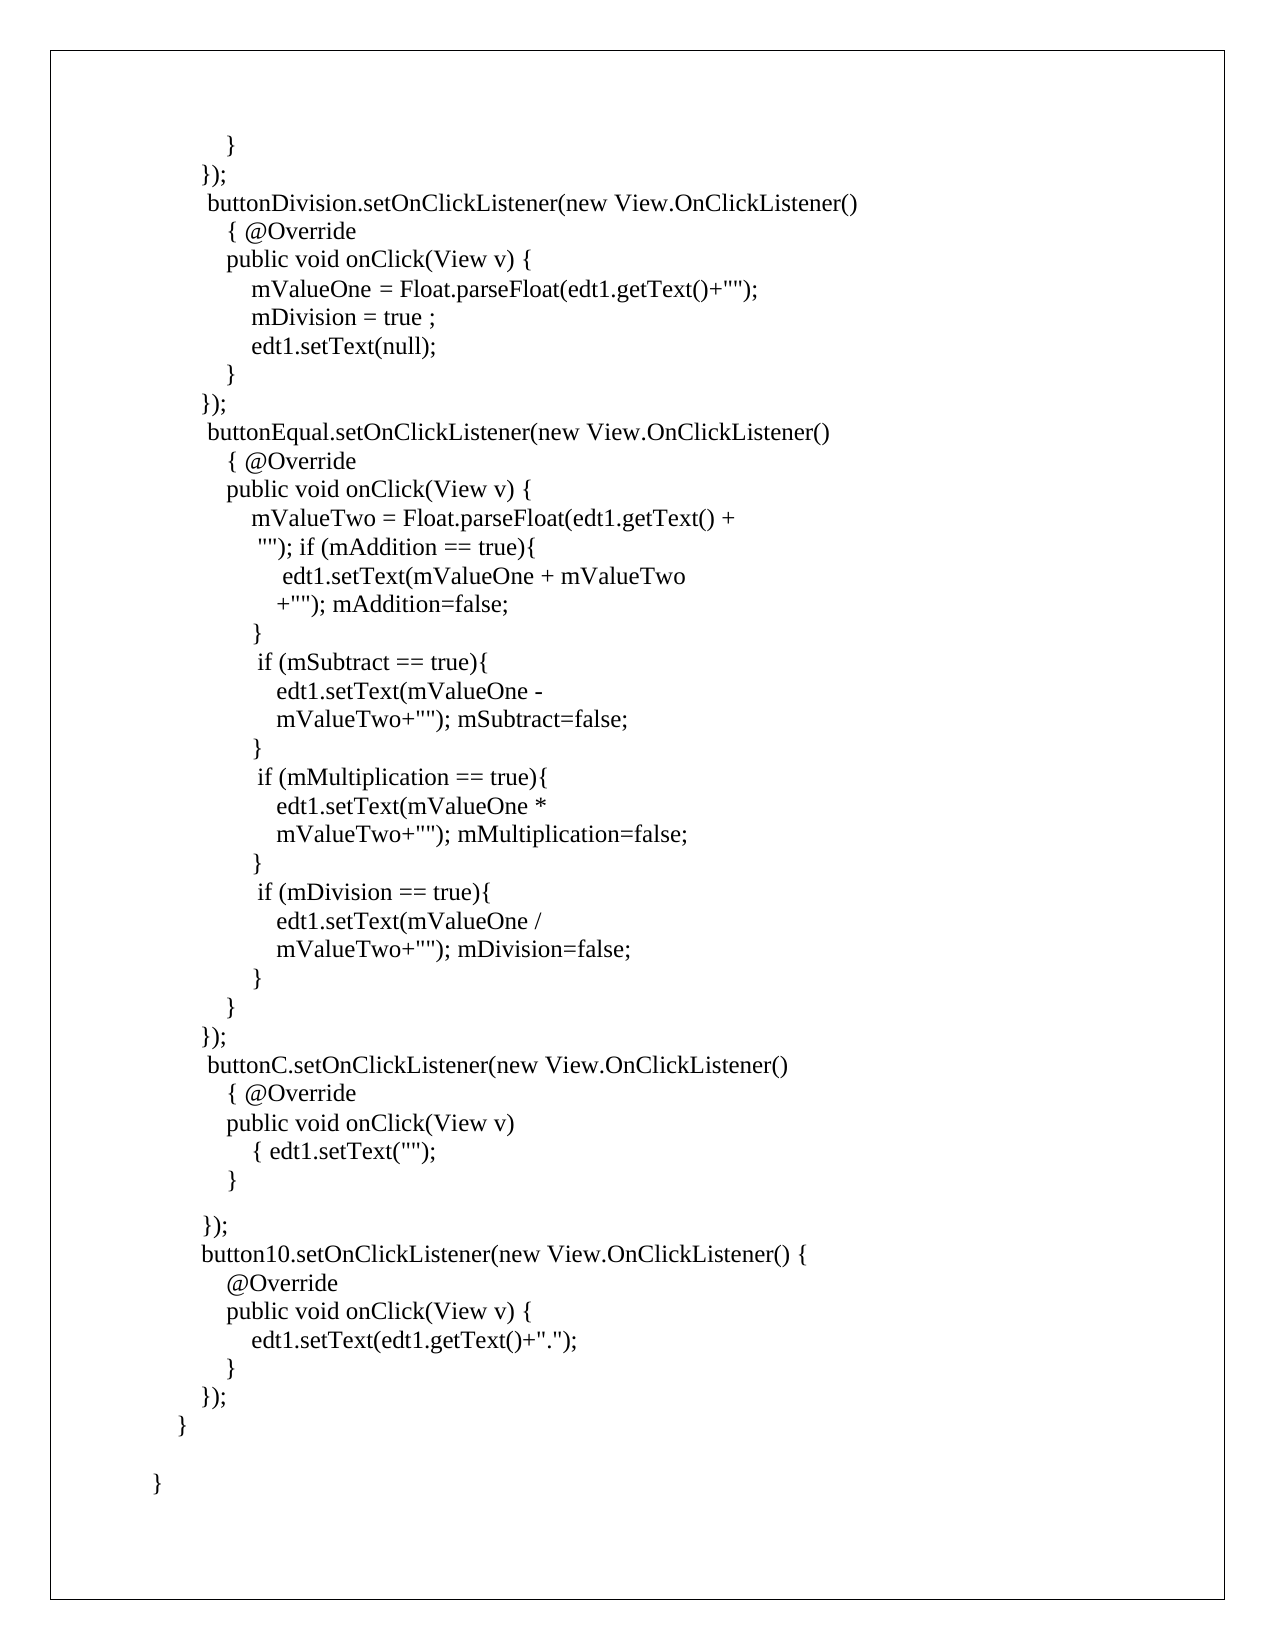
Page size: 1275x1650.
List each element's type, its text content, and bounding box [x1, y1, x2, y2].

text } [111, 360, 236, 388]
text }); [111, 1021, 227, 1050]
text mValueOne = Float.parseFloat(edt1.getText()+""); mDivision = true ; [251, 274, 813, 331]
text public void onClick(View v) { [226, 475, 1218, 503]
text if (mMultiplication == true){ edt1.setText(mValueOne * mValueTwo+""); mMultiplication=false; [257, 762, 726, 848]
text public void onClick(View v) { edt1.setText(edt1.getText()+"."); [226, 1296, 681, 1354]
text public void onClick(View v) { edt1.setText(""); [226, 1108, 531, 1165]
text } [226, 1165, 1218, 1194]
text }); [111, 1382, 227, 1410]
text } [251, 618, 1218, 647]
text edt1.setText(null); [251, 331, 1218, 360]
text buttonEqual.setOnClickListener(new View.OnClickListener() { @Override [207, 417, 846, 475]
text } [251, 733, 1218, 762]
text } [111, 992, 236, 1021]
text } [111, 1354, 236, 1382]
text button10.setOnClickListener(new View.OnClickListener() { @Override [201, 1239, 809, 1296]
text edt1.setText(mValueOne + mValueTwo +""); mAddition=false; [276, 561, 740, 618]
text } [251, 963, 1218, 992]
text mValueTwo = Float.parseFloat(edt1.getText() + ""); if (mAddition == true){ [251, 503, 776, 560]
text buttonC.setOnClickListener(new View.OnClickListener() { @Override [207, 1050, 804, 1107]
text } [251, 848, 1218, 877]
text if (mSubtract == true){ edt1.setText(mValueOne - mValueTwo+""); mSubtract=false; [257, 647, 723, 733]
text }); [201, 1210, 1218, 1239]
text if (mDivision == true){ edt1.setText(mValueOne / mValueTwo+""); mDivision=false; [257, 877, 721, 963]
text buttonDivision.setOnClickListener(new View.OnClickListener() { @Override [207, 188, 874, 245]
text }); [111, 159, 227, 188]
text }); [111, 389, 227, 417]
text } [176, 1410, 1218, 1439]
text public void onClick(View v) { [226, 245, 1218, 273]
text } [111, 130, 236, 159]
text } [151, 1468, 1218, 1497]
